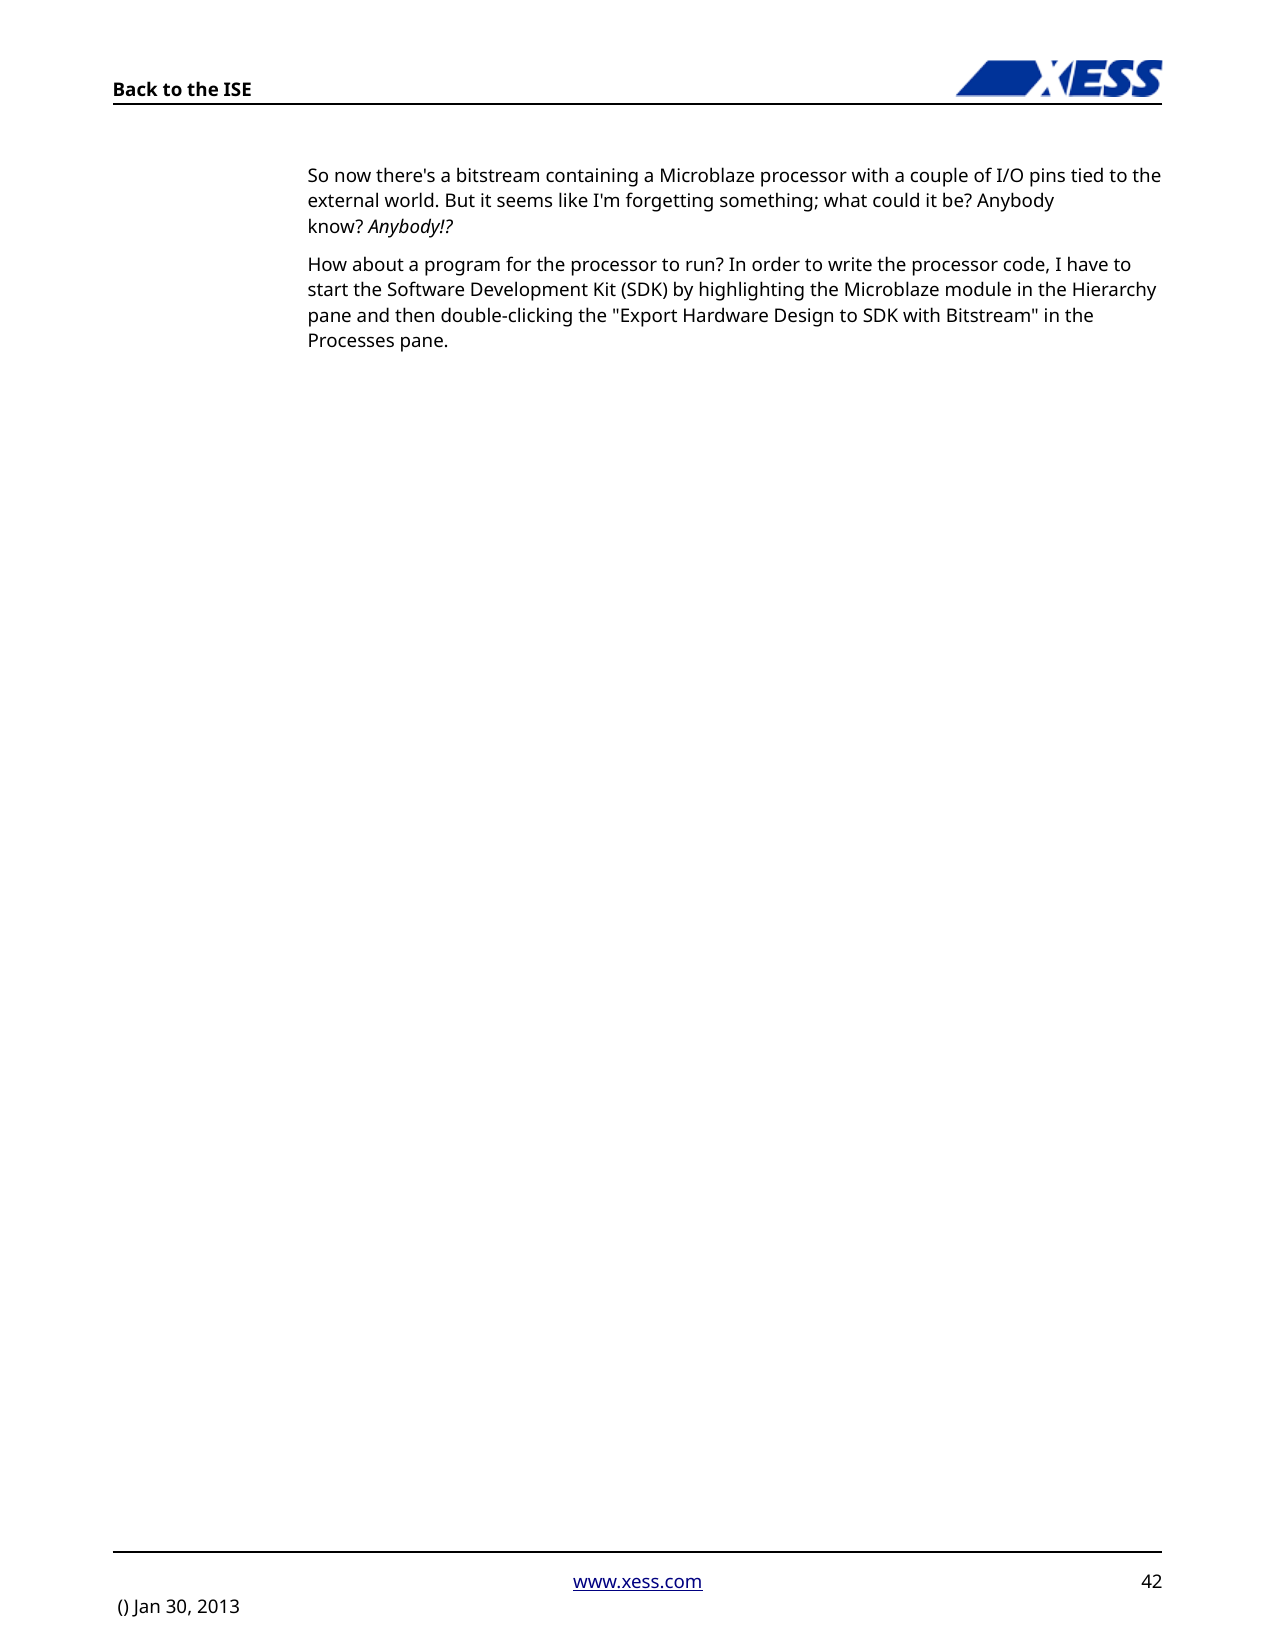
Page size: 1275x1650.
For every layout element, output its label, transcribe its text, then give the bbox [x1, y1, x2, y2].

picture [955, 60, 1163, 97]
text So now there's a bitstream containing a Microblaze processor with a couple of I/O pins tied to the external world. But it seems like I'm forgetting something; what could it be? Anybody know? Anybody!? [307, 162, 1162, 238]
text How about a program for the processor to run? In order to write the processor code, I have to start the Software Development Kit (SDK) by highlighting the Microblaze module in the Hierarchy pane and then double-clicking the "Export Hardware Design to SDK with Bitstream" in the Processes pane. [307, 251, 1162, 353]
